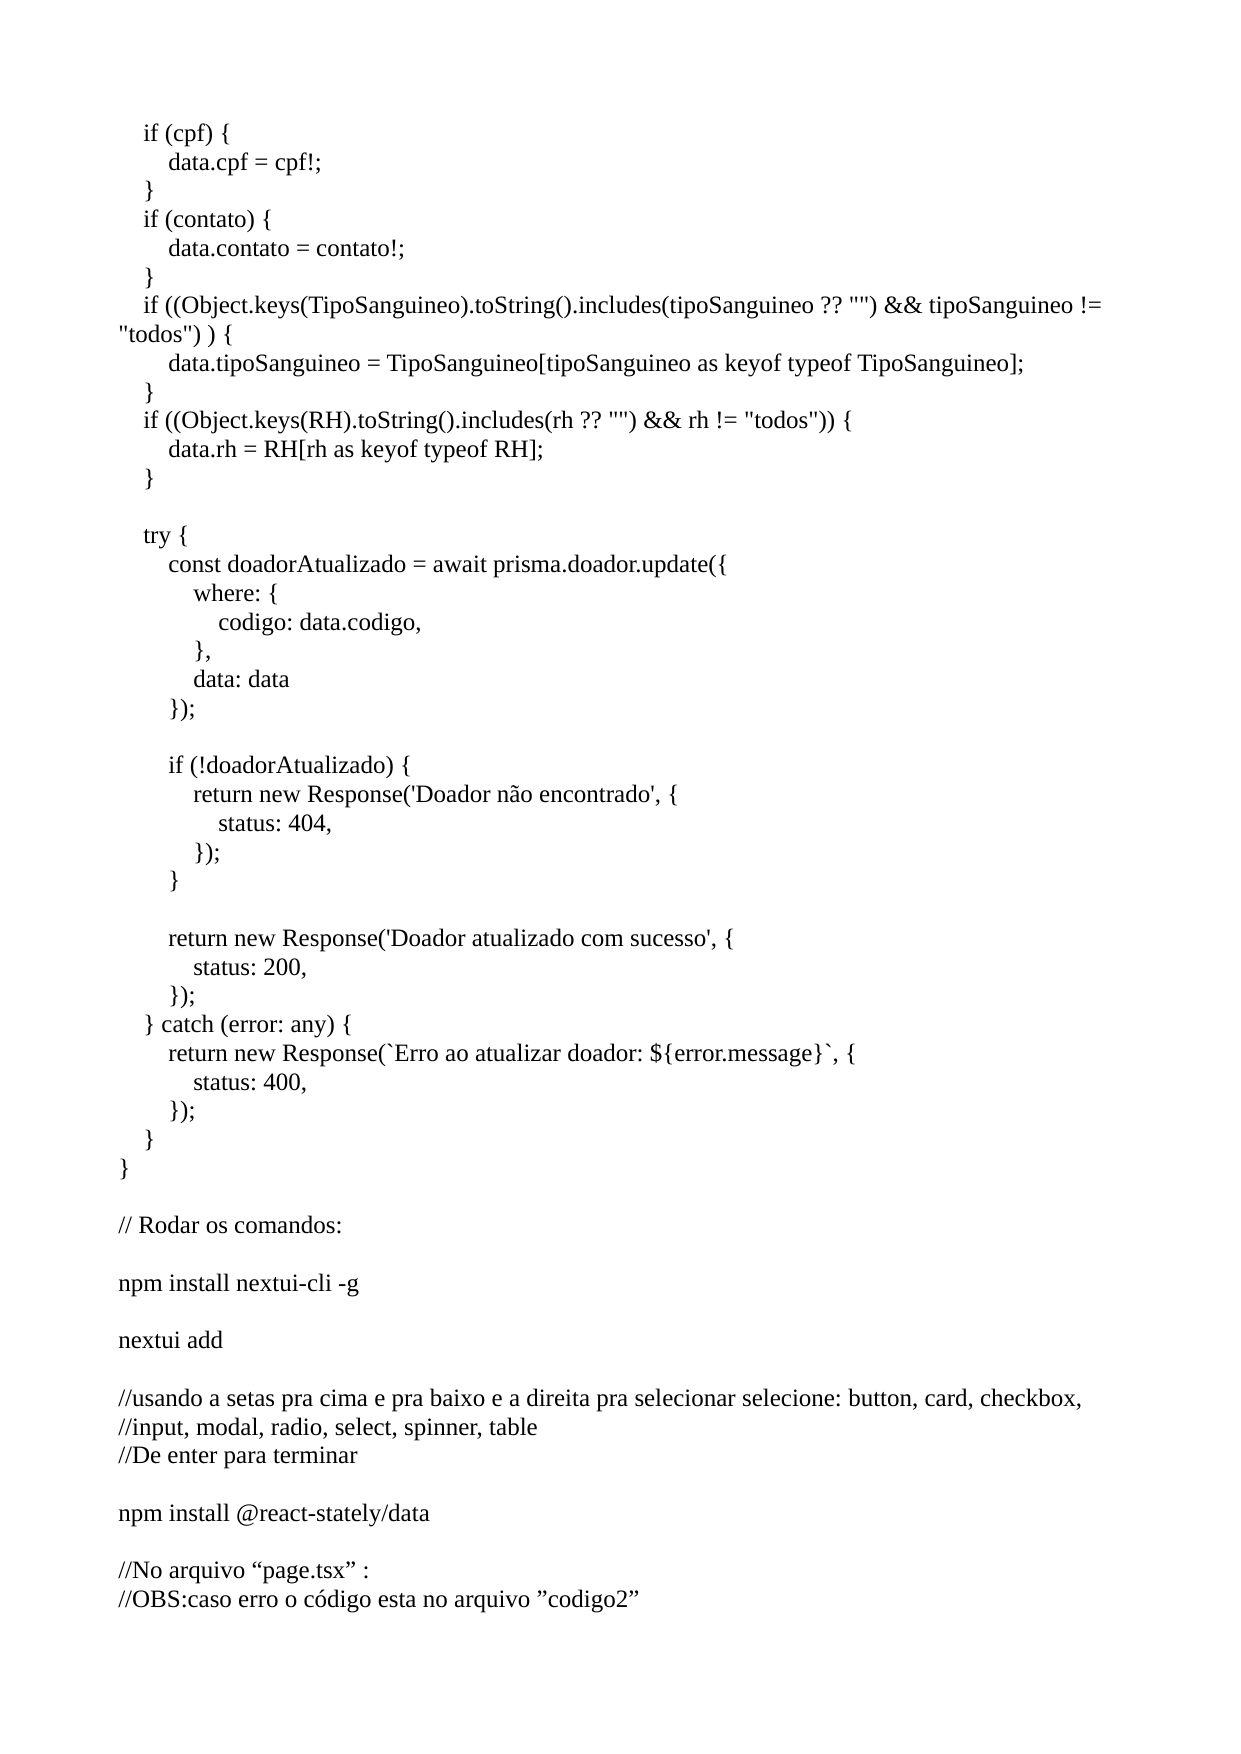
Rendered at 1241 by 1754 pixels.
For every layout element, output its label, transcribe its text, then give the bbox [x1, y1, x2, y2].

text }); [118, 1096, 1122, 1124]
text npm install nextui-cli -g [118, 1268, 1122, 1297]
text try { [118, 521, 1122, 549]
text //De enter para terminar [118, 1441, 1122, 1469]
text npm install @react-stately/data [118, 1498, 1122, 1527]
text codigo: data.codigo, [118, 607, 1122, 636]
text if ((Object.keys(RH).toString().includes(rh ?? "") && rh != "todos")) { [118, 406, 1122, 434]
text const doadorAtualizado = await prisma.doador.update({ [118, 549, 1122, 578]
text } [118, 1124, 1122, 1153]
text //No arquivo “page.tsx” : [118, 1556, 1122, 1584]
text return new Response(`Erro ao atualizar doador: ${error.message}`, { [118, 1038, 1122, 1067]
text status: 400, [118, 1067, 1122, 1096]
text return new Response('Doador atualizado com sucesso', { [118, 923, 1122, 952]
text if (!doadorAtualizado) { [118, 751, 1122, 779]
text return new Response('Doador não encontrado', { [118, 779, 1122, 808]
text }); [118, 837, 1122, 866]
text data.rh = RH[rh as keyof typeof RH]; [118, 434, 1122, 463]
text if (cpf) { [118, 118, 1122, 147]
text data.tipoSanguineo = TipoSanguineo[tipoSanguineo as keyof typeof TipoSanguineo]; [118, 348, 1122, 377]
text //usando a setas pra cima e pra baixo e a direita pra selecionar selecione: button, card, checkbox, //input, modal, radio, select, spinner, table [118, 1383, 1122, 1441]
text } [118, 262, 1122, 291]
text } [118, 1153, 1122, 1182]
text nextui add [118, 1326, 1122, 1354]
text data.cpf = cpf!; [118, 147, 1122, 176]
text }); [118, 693, 1122, 722]
text }, [118, 636, 1122, 664]
text } catch (error: any) { [118, 1009, 1122, 1038]
text status: 404, [118, 808, 1122, 837]
text }); [118, 981, 1122, 1009]
text //OBS:caso erro o código esta no arquivo ”codigo2” [118, 1584, 1122, 1613]
text } [118, 176, 1122, 204]
text status: 200, [118, 952, 1122, 981]
text // Rodar os comandos: [118, 1211, 1122, 1239]
text if ((Object.keys(TipoSanguineo).toString().includes(tipoSanguineo ?? "") && tipoSanguineo != "todos") ) { [118, 291, 1122, 348]
text data: data [118, 664, 1122, 693]
text } [118, 377, 1122, 406]
text } [118, 463, 1122, 492]
text if (contato) { [118, 204, 1122, 233]
text } [118, 866, 1122, 894]
text where: { [118, 578, 1122, 607]
text data.contato = contato!; [118, 233, 1122, 262]
